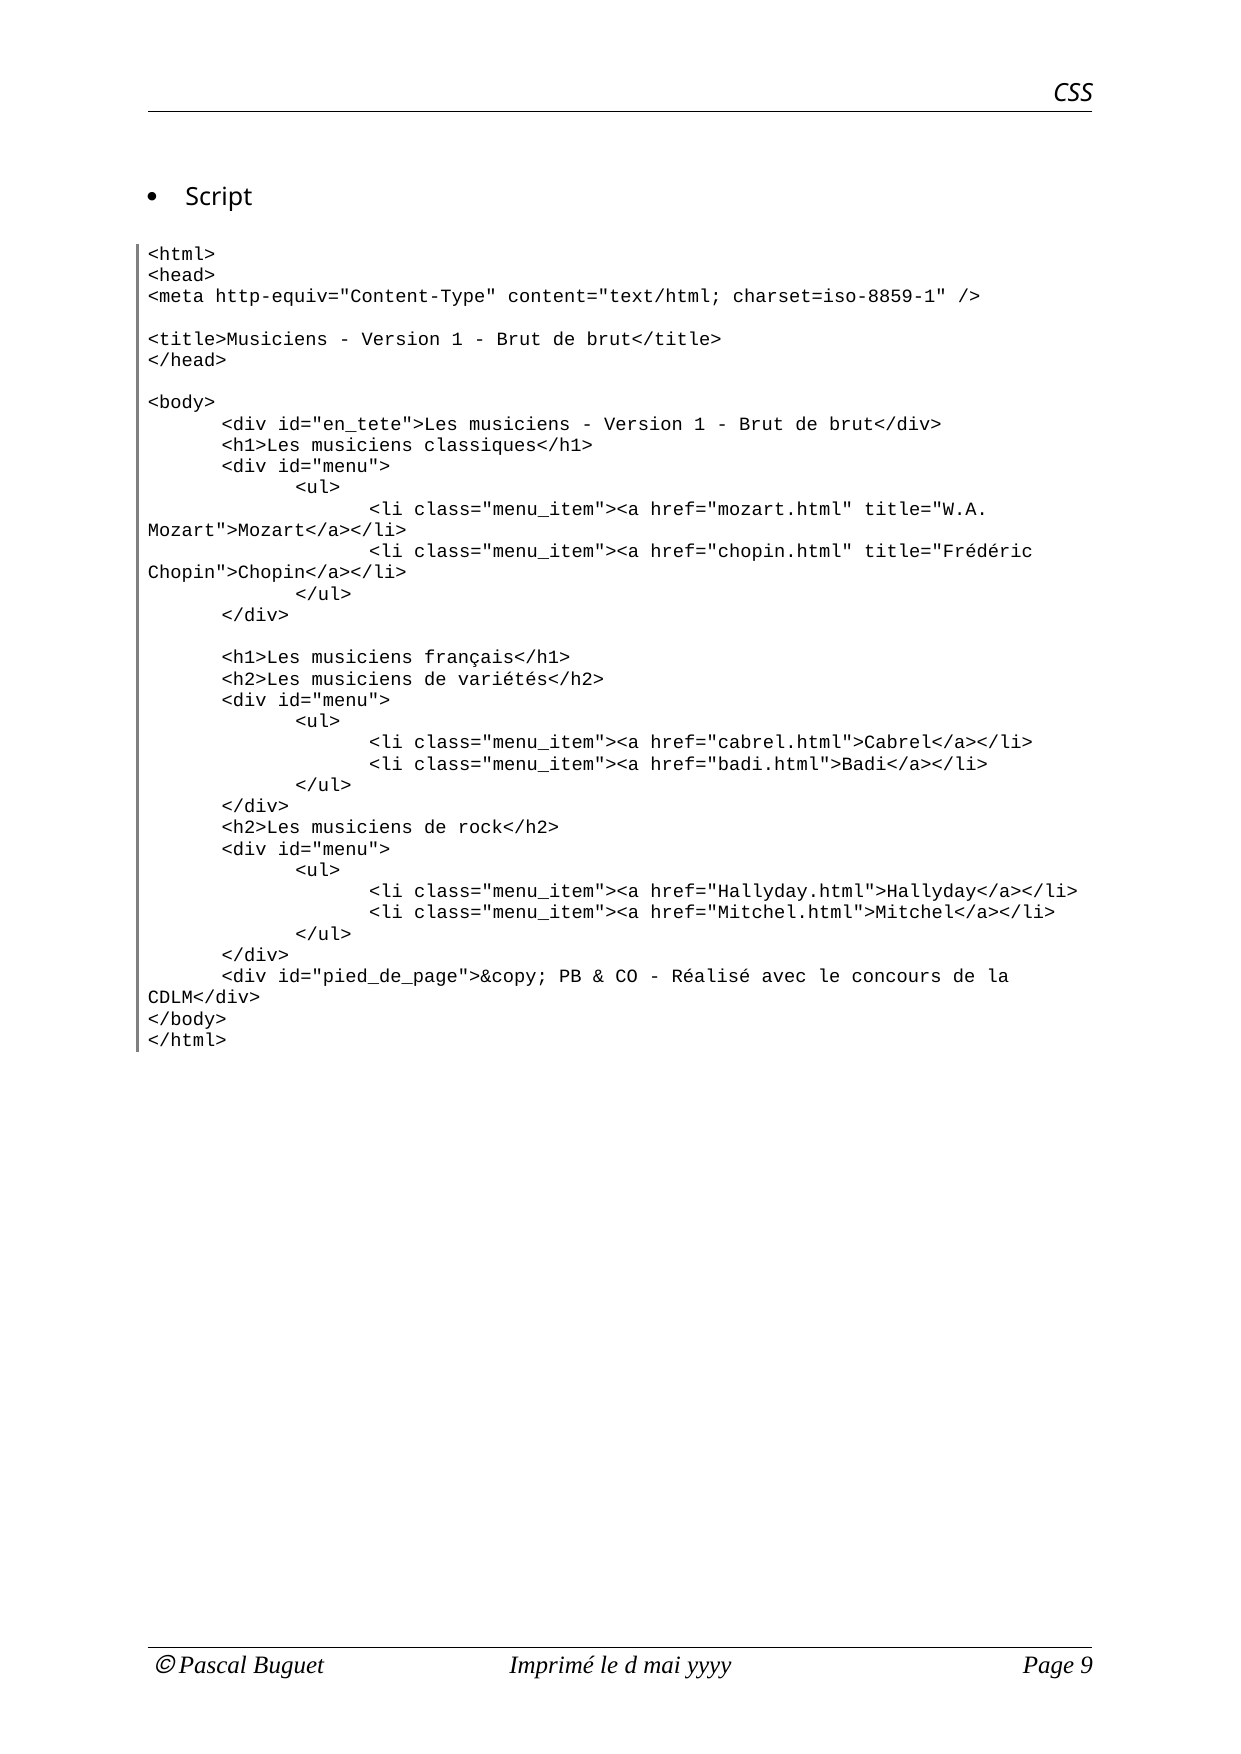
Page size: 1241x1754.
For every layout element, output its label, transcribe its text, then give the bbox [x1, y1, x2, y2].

text <li class="menu_item"><a href="mozart.html" title="W.A. Mozart">Mozart</a></li> [148, 499, 1092, 542]
text <body> [148, 393, 1092, 414]
text </div> [148, 797, 1092, 818]
text </div> [148, 606, 1092, 627]
text <li class="menu_item"><a href="chopin.html" title="Frédéric Chopin">Chopin</a></li> [148, 542, 1092, 584]
text <div id="pied_de_page">&copy; PB & CO - Réalisé avec le concours de la CDLM</div> [148, 967, 1092, 1009]
text <h2>Les musiciens de variétés</h2> [148, 669, 1092, 691]
text </ul> [148, 924, 1092, 946]
text </ul> [148, 776, 1092, 797]
text <div id="menu"> [148, 839, 1092, 861]
text </div> [148, 946, 1092, 967]
text <div id="menu"> [148, 691, 1092, 712]
list Script [148, 179, 1092, 213]
text <li class="menu_item"><a href="cabrel.html">Cabrel</a></li> [148, 733, 1092, 754]
text <title>Musiciens - Version 1 - Brut de brut</title> [148, 329, 1092, 351]
text <ul> [148, 712, 1092, 733]
text <head> [148, 266, 1092, 287]
text <html> [148, 244, 1092, 266]
text </html> [148, 1031, 1092, 1052]
text <ul> [148, 478, 1092, 499]
text <h1>Les musiciens français</h1> [148, 648, 1092, 669]
text <meta http-equiv="Content-Type" content="text/html; charset=iso-8859-1" /> [148, 287, 1092, 308]
text </head> [148, 351, 1092, 372]
text <ul> [148, 861, 1092, 882]
text <h2>Les musiciens de rock</h2> [148, 818, 1092, 839]
text <li class="menu_item"><a href="Mitchel.html">Mitchel</a></li> [148, 903, 1092, 924]
text </ul> [148, 584, 1092, 606]
text <li class="menu_item"><a href="Hallyday.html">Hallyday</a></li> [148, 882, 1092, 903]
text <div id="menu"> [148, 457, 1092, 478]
text <h1>Les musiciens classiques</h1> [148, 436, 1092, 457]
text <div id="en_tete">Les musiciens - Version 1 - Brut de brut</div> [148, 414, 1092, 436]
text </body> [148, 1009, 1092, 1031]
text <li class="menu_item"><a href="badi.html">Badi</a></li> [148, 754, 1092, 776]
